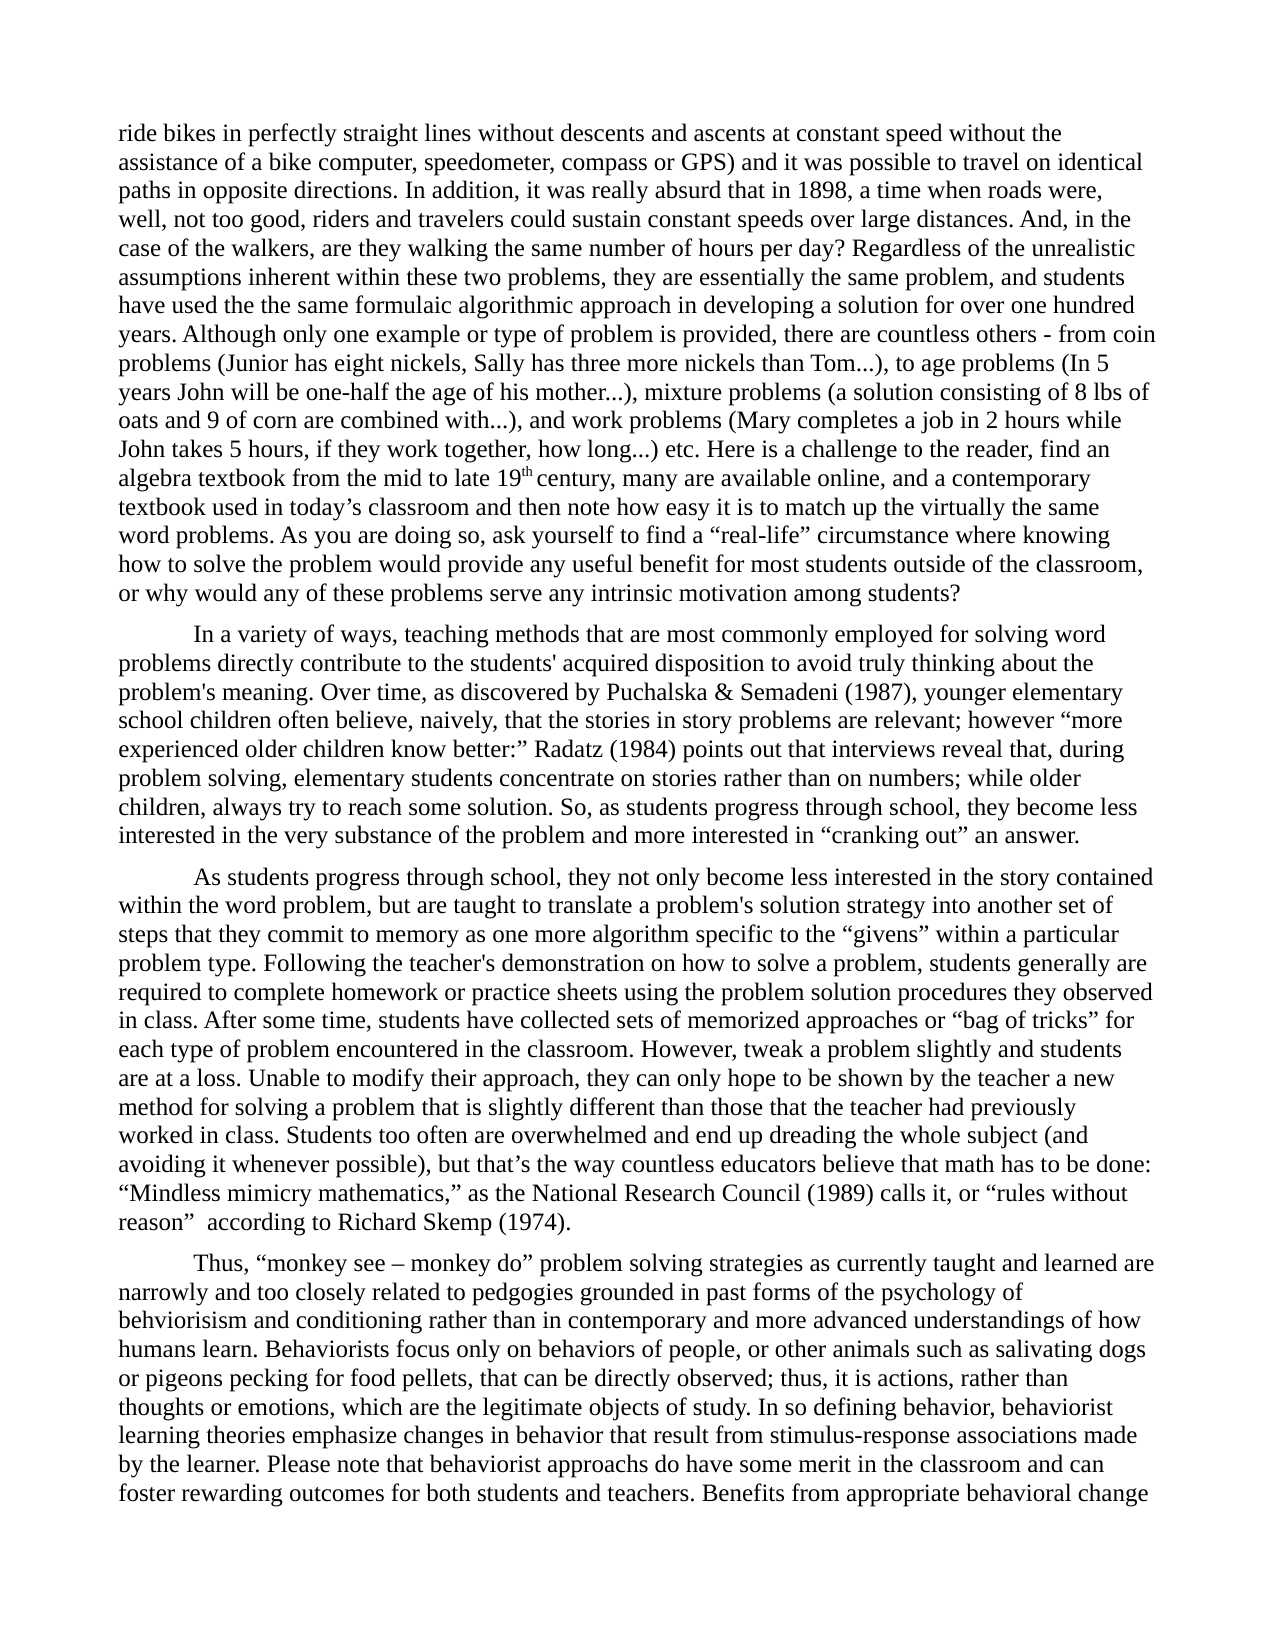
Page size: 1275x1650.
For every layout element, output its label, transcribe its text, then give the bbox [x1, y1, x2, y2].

text In a variety of ways, teaching methods that are most commonly employed for solving word problems directly contribute to the students' acquired disposition to avoid truly thinking about the problem's meaning. Over time, as discovered by Puchalska & Semadeni (1987), younger elementary school children often believe, naively, that the stories in story problems are relevant; however “more experienced older children know better:” Radatz (1984) points out that interviews reveal that, during problem solving, elementary students concentrate on stories rather than on numbers; while older children, always try to reach some solution. So, as students progress through school, they become less interested in the very substance of the problem and more interested in “cranking out” an answer. [118, 619, 1157, 849]
text As students progress through school, they not only become less interested in the story contained within the word problem, but are taught to translate a problem's solution strategy into another set of steps that they commit to memory as one more algorithm specific to the “givens” within a particular problem type. Following the teacher's demonstration on how to solve a problem, students generally are required to complete homework or practice sheets using the problem solution procedures they observed in class. After some time, students have collected sets of memorized approaches or “bag of tricks” for each type of problem encountered in the classroom. However, tweak a problem slightly and students are at a loss. Unable to modify their approach, they can only hope to be shown by the teacher a new method for solving a problem that is slightly different than those that the teacher had previously worked in class. Students too often are overwhelmed and end up dreading the whole subject (and avoiding it whenever possible), but that’s the way countless educators believe that math has to be done: “Mindless mimicry mathematics,” as the National Research Council (1989) calls it, or “rules without reason” according to Richard Skemp (1974). [118, 862, 1157, 1236]
text ride bikes in perfectly straight lines without descents and ascents at constant speed without the assistance of a bike computer, speedometer, compass or GPS) and it was possible to travel on identical paths in opposite directions. In addition, it was really absurd that in 1898, a time when roads were, well, not too good, riders and travelers could sustain constant speeds over large distances. And, in the case of the walkers, are they walking the same number of hours per day? Regardless of the unrealistic assumptions inherent within these two problems, they are essentially the same problem, and students have used the the same formulaic algorithmic approach in developing a solution for over one hundred years. Although only one example or type of problem is provided, there are countless others - from coin problems (Junior has eight nickels, Sally has three more nickels than Tom...), to age problems (In 5 years John will be one-half the age of his mother...), mixture problems (a solution consisting of 8 lbs of oats and 9 of corn are combined with...), and work problems (Mary completes a job in 2 hours while John takes 5 hours, if they work together, how long...) etc. Here is a challenge to the reader, find an algebra textbook from the mid to late 19th century, many are available online, and a contemporary textbook used in today’s classroom and then note how easy it is to match up the virtually the same word problems. As you are doing so, ask yourself to find a “real-life” circumstance where knowing how to solve the problem would provide any useful benefit for most students outside of the classroom, or why would any of these problems serve any intrinsic motivation among students? [118, 118, 1157, 607]
text Thus, “monkey see – monkey do” problem solving strategies as currently taught and learned are narrowly and too closely related to pedgogies grounded in past forms of the psychology of behviorisism and conditioning rather than in contemporary and more advanced understandings of how humans learn. Behaviorists focus only on behaviors of people, or other animals such as salivating dogs or pigeons pecking for food pellets, that can be directly observed; thus, it is actions, rather than thoughts or emotions, which are the legitimate objects of study. In so defining behavior, behaviorist learning theories emphasize changes in behavior that result from stimulus-response associations made by the learner. Please note that behaviorist approachs do have some merit in the classroom and can foster rewarding outcomes for both students and teachers. Benefits from appropriate behavioral change [118, 1248, 1157, 1507]
